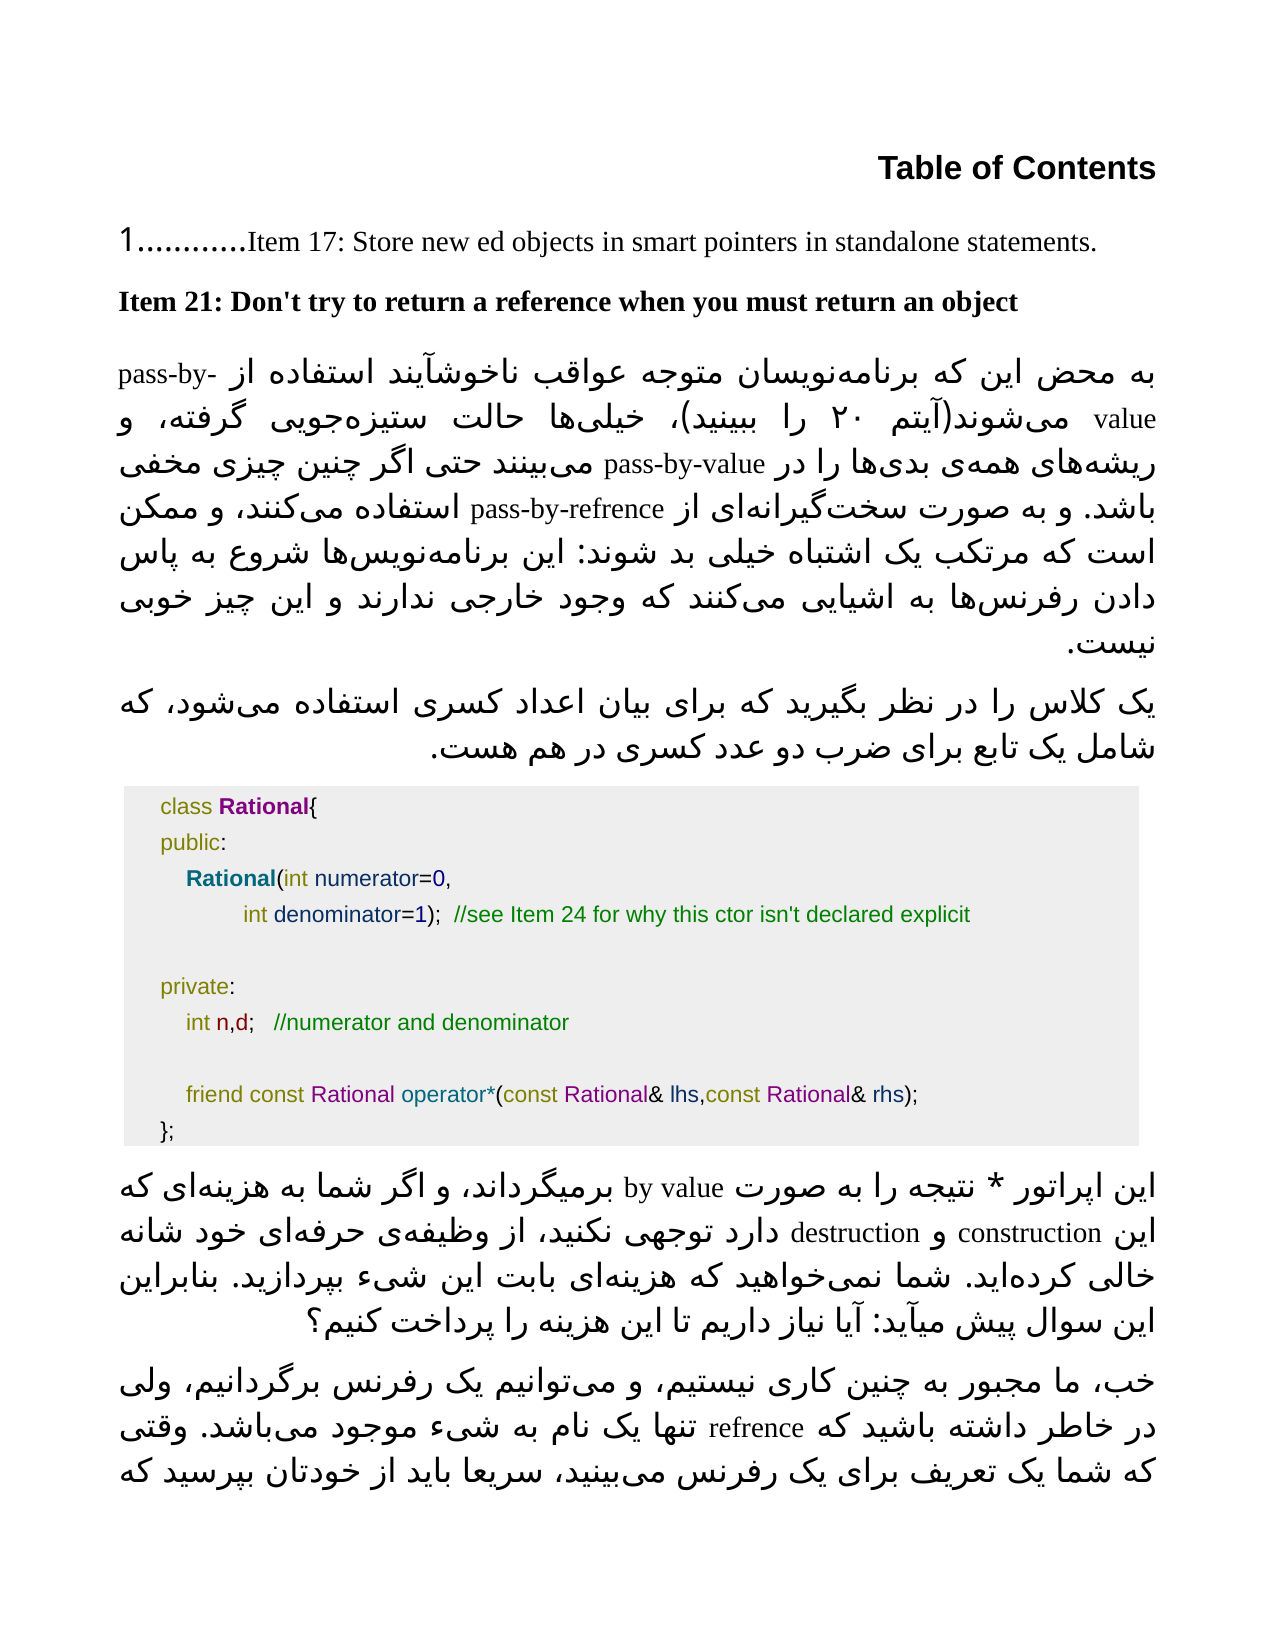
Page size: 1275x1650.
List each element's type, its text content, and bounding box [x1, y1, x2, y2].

text friend const Rational operator*(const Rational& lhs,const Rational& rhs); [124, 1074, 1139, 1110]
text Item 17: Store new ed objects in smart pointers in standalone statements. 1 [118, 216, 1098, 261]
text Rational(int numerator=0, [124, 858, 1139, 894]
text int denominator=1); //see Item 24 for why this ctor isn't declared explicit [124, 894, 1139, 930]
subtitle Item 21: Don't try to return a reference when you must return an object [118, 275, 1157, 320]
text این اپراتور * نتیجه را به صورت by value برمیگرداند، و اگر شما به هزینه‌ای که این construction و destruction دارد توجهی نکنید، از وظیفه‌ی حرفه‌ای خود شانه خالی کرده‌اید. شما نمی‌خواهید که هزینه‌ای بابت این شیء بپردازید. بنابراین این سوال پیش میآید: آیا نیاز داریم تا این هزینه را پرداخت کنیم؟ [118, 1161, 1157, 1341]
text int n,d; //numerator and denominator [124, 1002, 1139, 1038]
text }; [124, 1110, 1139, 1146]
text به محض این که برنامه‌نویسان متوجه عواقب ناخوشآیند استفاده از pass-by-value می‌شوند(آیتم ۲۰ را ببینید)، خیلی‌ها حالت ستیزه‌جویی گرفته، و ریشه‌های همه‌ی بدی‌ها را در pass-by-value می‌بینند حتی اگر چنین چیزی مخفی باشد. و به صورت سخت‌گیرانه‌ای از pass-by-refrence استفاده می‌کنند، و ممکن است که مرتکب یک اشتباه خیلی بد شوند: این برنامه‌نویس‌ها شروع به پاس دادن رفرنس‌ها به اشیایی می‌کنند که وجود خارجی ندارند و این چیز خوبی نیست. [118, 348, 1157, 663]
text private: [124, 966, 1139, 1002]
text public: [124, 822, 1139, 858]
subtitle Table of Contents [118, 143, 1157, 188]
text یک کلاس را در نظر بگیرید که برای بیان اعداد کسری استفاده می‌شود، که شامل یک تابع برای ضرب دو عدد کسری در هم هست. [118, 678, 1157, 768]
text خب، ما مجبور به چنین کاری نیستیم، و می‌توانیم یک رفرنس برگردانیم، ولی در خاطر داشته باشید که refrence تنها یک نام به شیء موجود می‌باشد. وقتی که شما یک تعریف برای یک رفرنس می‌بینید، سریعا باید از خودتان بپرسید که نام دیگر آن چیست؟ چرا که باید نام دیگری وجود داشته باشد. در مورد اپراتور *، اگر قرار باشد که یک رفرنس برگردونیم، باید این رفرنس به یک شیء Rational‌ای باشد که در حال حاظر موجود است. [118, 1356, 1157, 1491]
text class Rational{ [124, 786, 1139, 822]
